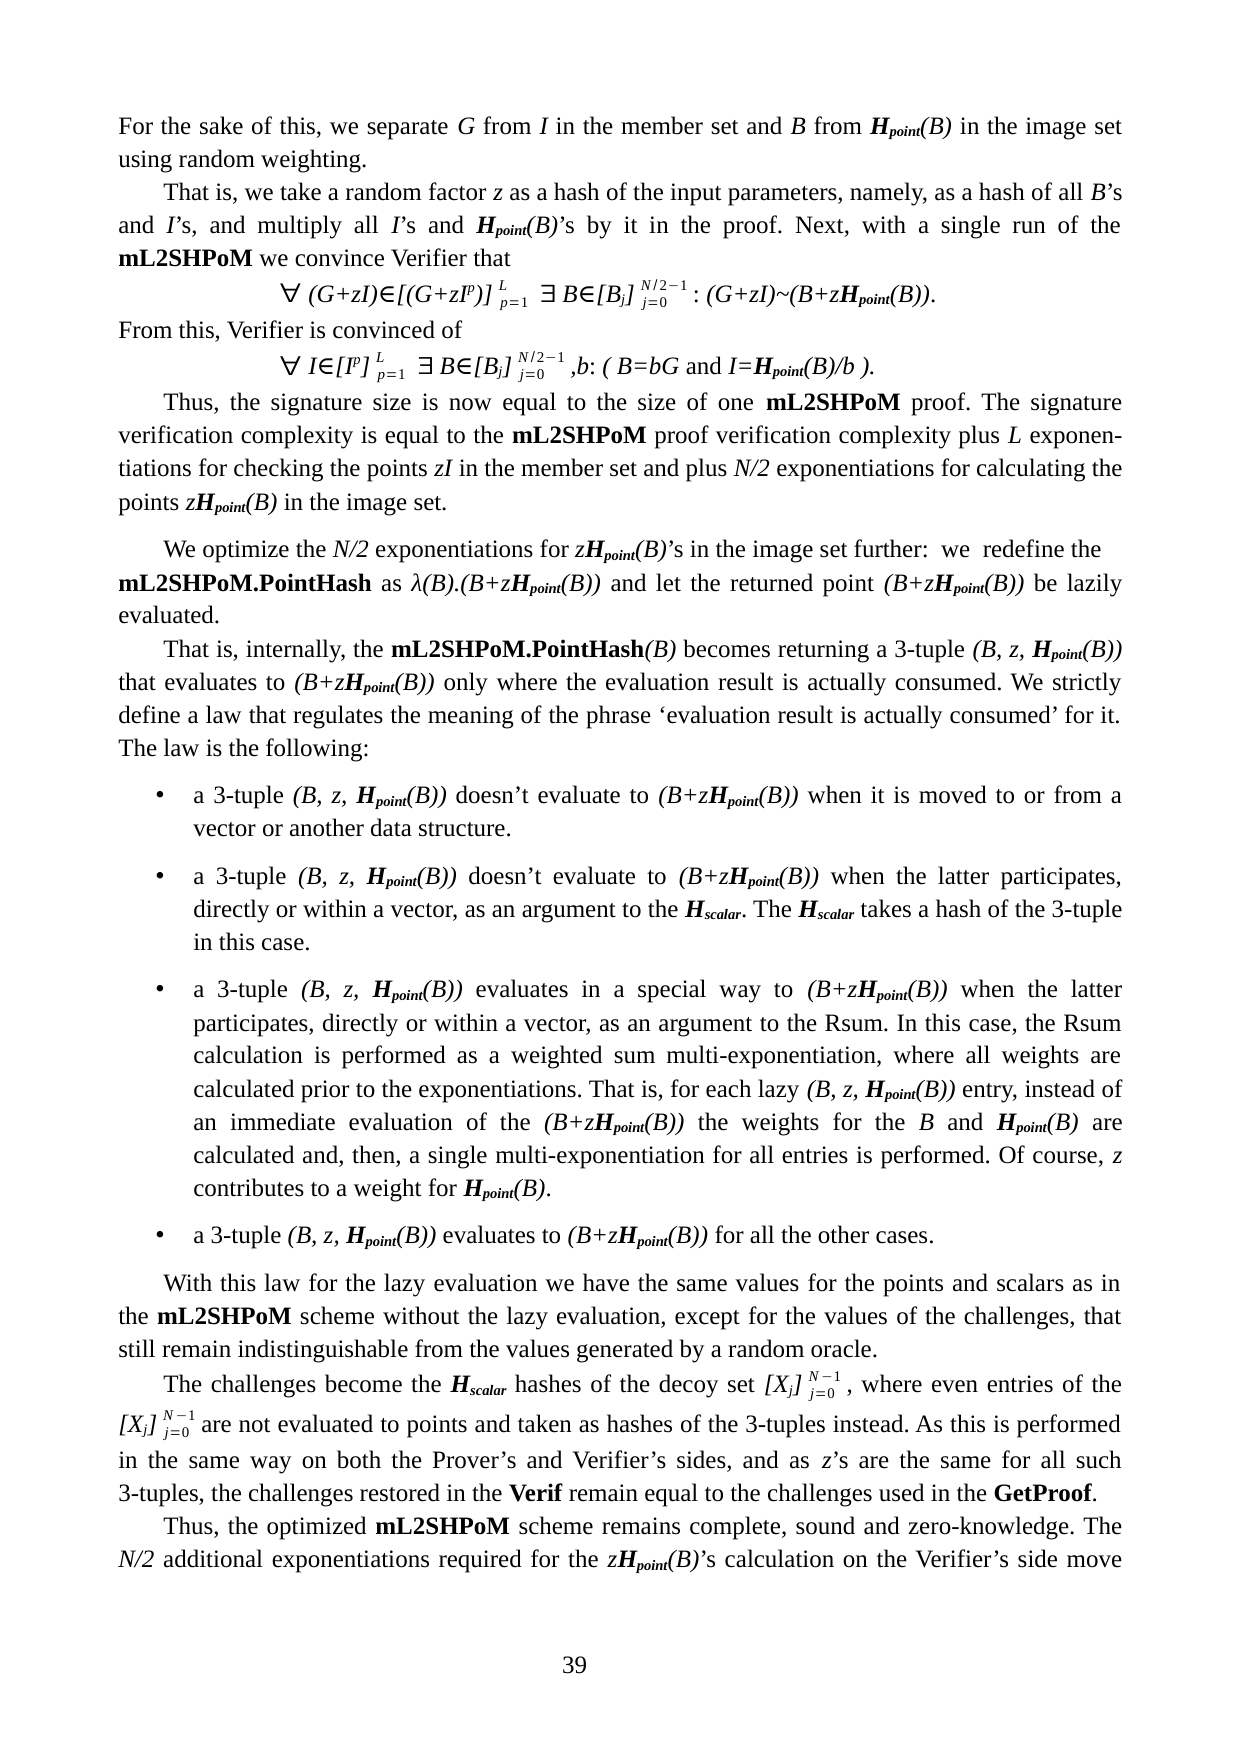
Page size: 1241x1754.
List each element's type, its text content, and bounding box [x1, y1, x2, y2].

text From this, Verifier is convinced of [118, 315, 1122, 344]
text That is, we take a random factor z as a hash of the input parameters, namely, as a hash of all B’s and I’s, and multiply all I’s and Hpoint(B)’s by it in the proof. Next, with a single run of the mL2SHPoM we convince Verifier that [118, 177, 1122, 272]
list a 3-tuple (B, z, Hpoint(B)) doesn’t evaluate to (B+zHpoint(B)) when it is moved to or from a vector or another data structure. [156, 780, 1122, 842]
text (G+zI)∈[(G+zIp)]B∈[Bj]: (G+zI)~(B+zHpoint(B)). [118, 276, 1122, 311]
text mL2SHPoM.PointHash as λ(B).(B+zHpoint(B)) and let the returned point (B+zHpoint(B)) be lazily evaluated. [118, 568, 1122, 629]
text I∈[Ip]B∈[Bj],b: ( B=bG and I=Hpoint(B)/b ). [118, 348, 1122, 383]
list a 3-tuple (B, z, Hpoint(B)) evaluates to (B+zHpoint(B)) for all the other cases. [156, 1220, 1122, 1249]
text Thus, the optimized mL2SHPoM scheme remains complete, sound and zero-knowledge. The N/2 additional exponentiations required for the zHpoint(B)’s calculation on the Verifier’s side move under the single multi-exponentiation for the R=Rsum(n, N, [Xj], [(1, ci1, ci2, ci3)], (1, cn)) in the Verif. The verification complexity for the updated mL2SHPoM is shown in Table 15. [118, 1511, 1122, 1573]
text The challenges become the Hscalar hashes of the decoy set [Xj], where even entries of the [Xj]are not evaluated to points and taken as hashes of the 3-tuples instead. As this is performed in the same way on both the Prover’s and Verifier’s sides, and as z’s are the same for all such 3-tuples, the challenges restored in the Verif remain equal to the challenges used in the GetProof. [118, 1367, 1122, 1507]
text For the sake of this, we separate G from I in the member set and B from Hpoint(B) in the image set using random weighting. [118, 111, 1122, 173]
text We optimize the N/2 exponentiations for zHpoint(B)’s in the image set further: we redefine the [118, 534, 1122, 563]
text That is, internally, the mL2SHPoM.PointHash(B) becomes returning a 3-tuple (B, z, Hpoint(B)) that evaluates to (B+zHpoint(B)) only where the evaluation result is actually consumed. We strictly define a law that regulates the meaning of the phrase ‘evaluation result is actually consumed’ for it. The law is the following: [118, 634, 1122, 761]
text Thus, the signature size is now equal to the size of one mL2SHPoM proof. The signature verification complexity is equal to the mL2SHPoM proof verification complexity plus L exponen-tiations for checking the points zI in the member set and plus N/2 exponentiations for calculating the points zHpoint(B) in the image set. [118, 387, 1122, 515]
list a 3-tuple (B, z, Hpoint(B)) doesn’t evaluate to (B+zHpoint(B)) when the latter participates, directly or within a vector, as an argument to the Hscalar. The Hscalar takes a hash of the 3-tuple in this case. [156, 861, 1122, 956]
list a 3-tuple (B, z, Hpoint(B)) evaluates in a special way to (B+zHpoint(B)) when the latter participates, directly or within a vector, as an argument to the Rsum. In this case, the Rsum calculation is performed as a weighted sum multi-exponentiation, where all weights are calculated prior to the exponentiations. That is, for each lazy (B, z, Hpoint(B)) entry, instead of an immediate evaluation of the (B+zHpoint(B)) the weights for the B and Hpoint(B) are calculated and, then, a single multi-exponentiation for all entries is performed. Of course, z contributes to a weight for Hpoint(B). [156, 974, 1122, 1201]
text With this law for the lazy evaluation we have the same values for the points and scalars as in the mL2SHPoM scheme without the lazy evaluation, except for the values of the challenges, that still remain indistinguishable from the values generated by a random oracle. [118, 1268, 1122, 1363]
